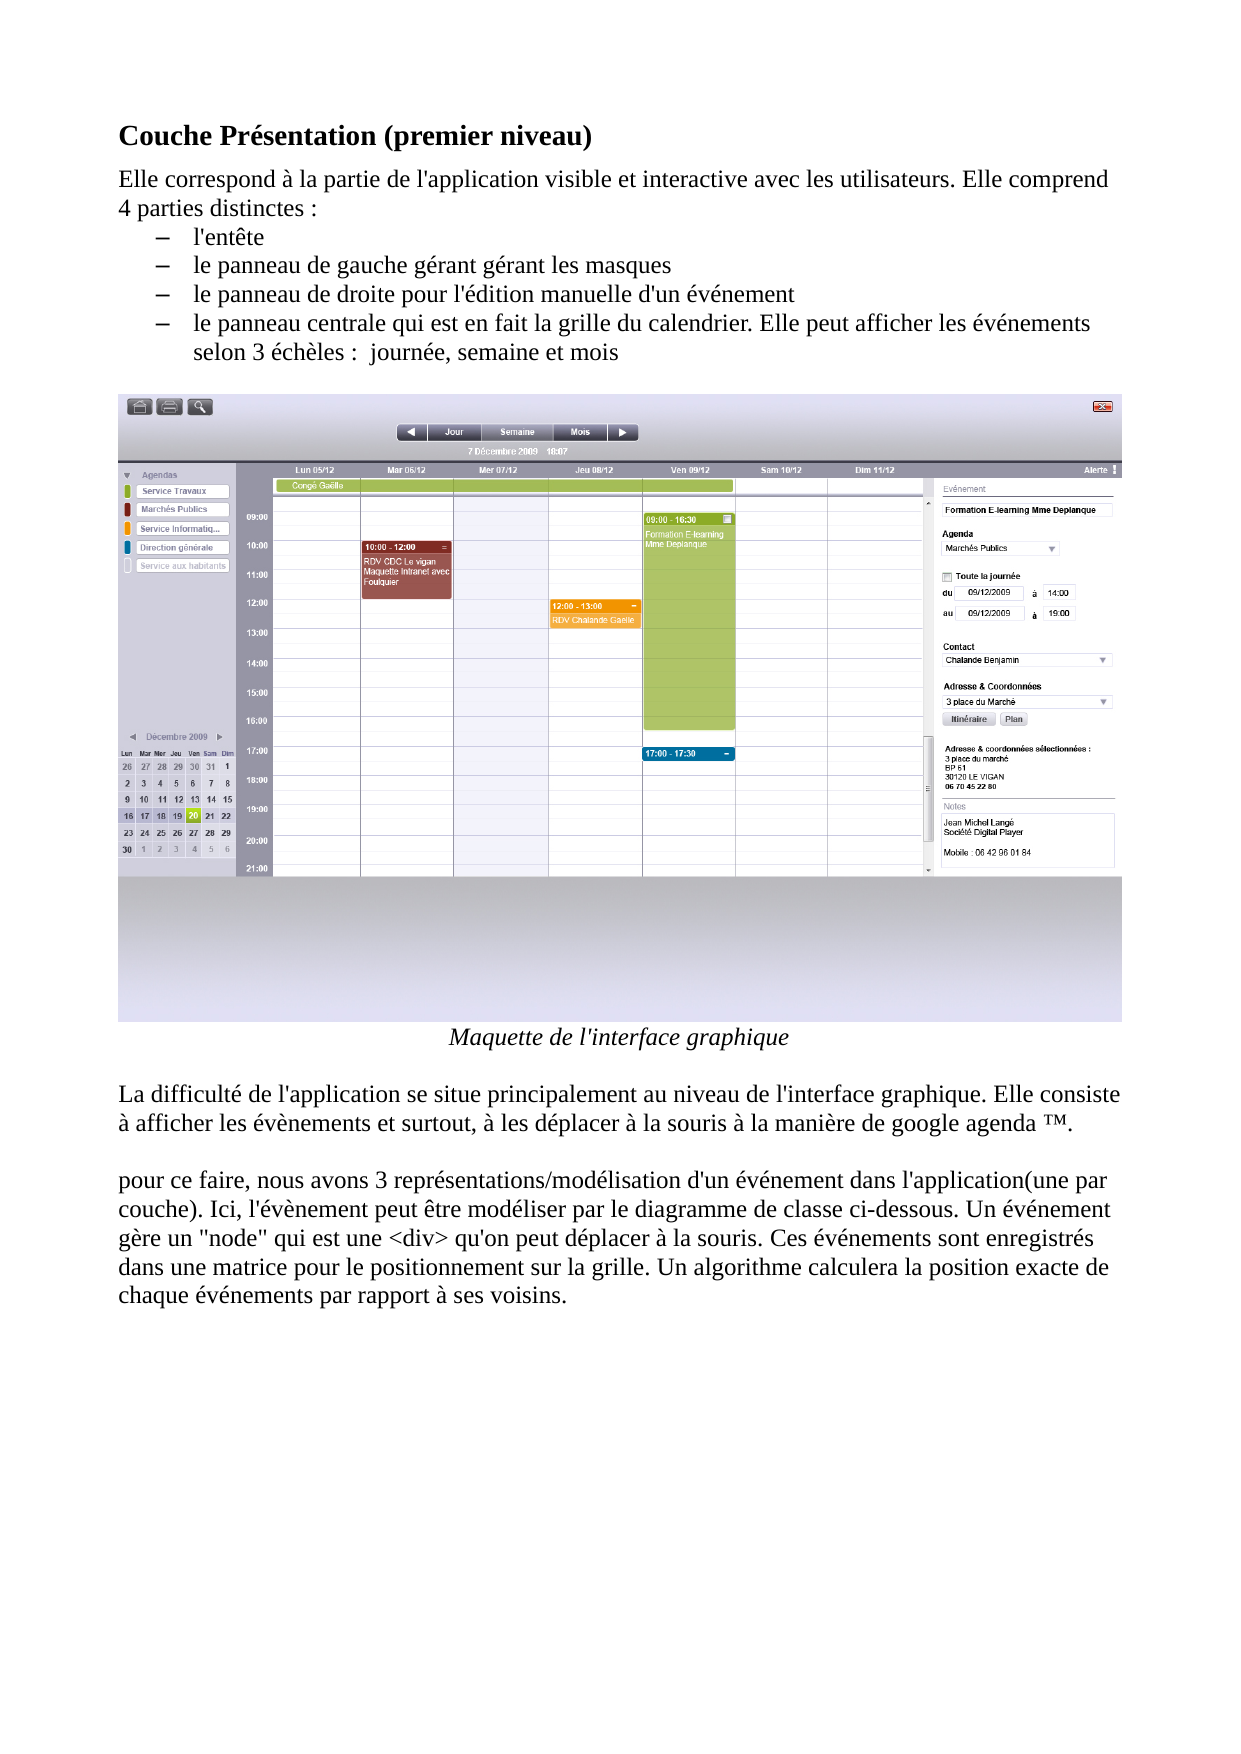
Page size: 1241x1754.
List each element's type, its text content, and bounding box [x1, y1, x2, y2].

list l'entête [156, 222, 1122, 250]
text pour ce faire, nous avons 3 représentations/modélisation d'un événement dans l'application(une par couche). Ici, l'évènement peut être modéliser par le diagramme de classe ci-dessous. Un événement gère un "node" qui est une <div> qu'on peut déplacer à la souris. Ces événements sont enregistrés dans une matrice pour le positionnement sur la grille. Un algorithme calculera la position exacte de chaque événements par rapport à ses voisins. [118, 1165, 1122, 1309]
text Maquette de l'interface graphique [118, 1022, 1122, 1050]
list le panneau de gauche gérant gérant les masques [156, 250, 1122, 279]
text Elle correspond à la partie de l'application visible et interactive avec les utilisateurs. Elle comprend 4 parties distinctes : [118, 164, 1122, 222]
picture [118, 394, 1122, 1022]
text La difficulté de l'application se situe principalement au niveau de l'interface graphique. Elle consiste à afficher les évènements et surtout, à les déplacer à la souris à la manière de google agenda ™. [118, 1079, 1122, 1137]
list le panneau de droite pour l'édition manuelle d'un événement [156, 279, 1122, 308]
list le panneau centrale qui est en fait la grille du calendrier. Elle peut afficher les événements selon 3 échèles : journée, semaine et mois [156, 308, 1122, 365]
subtitle Couche Présentation (premier niveau) [118, 118, 1122, 152]
